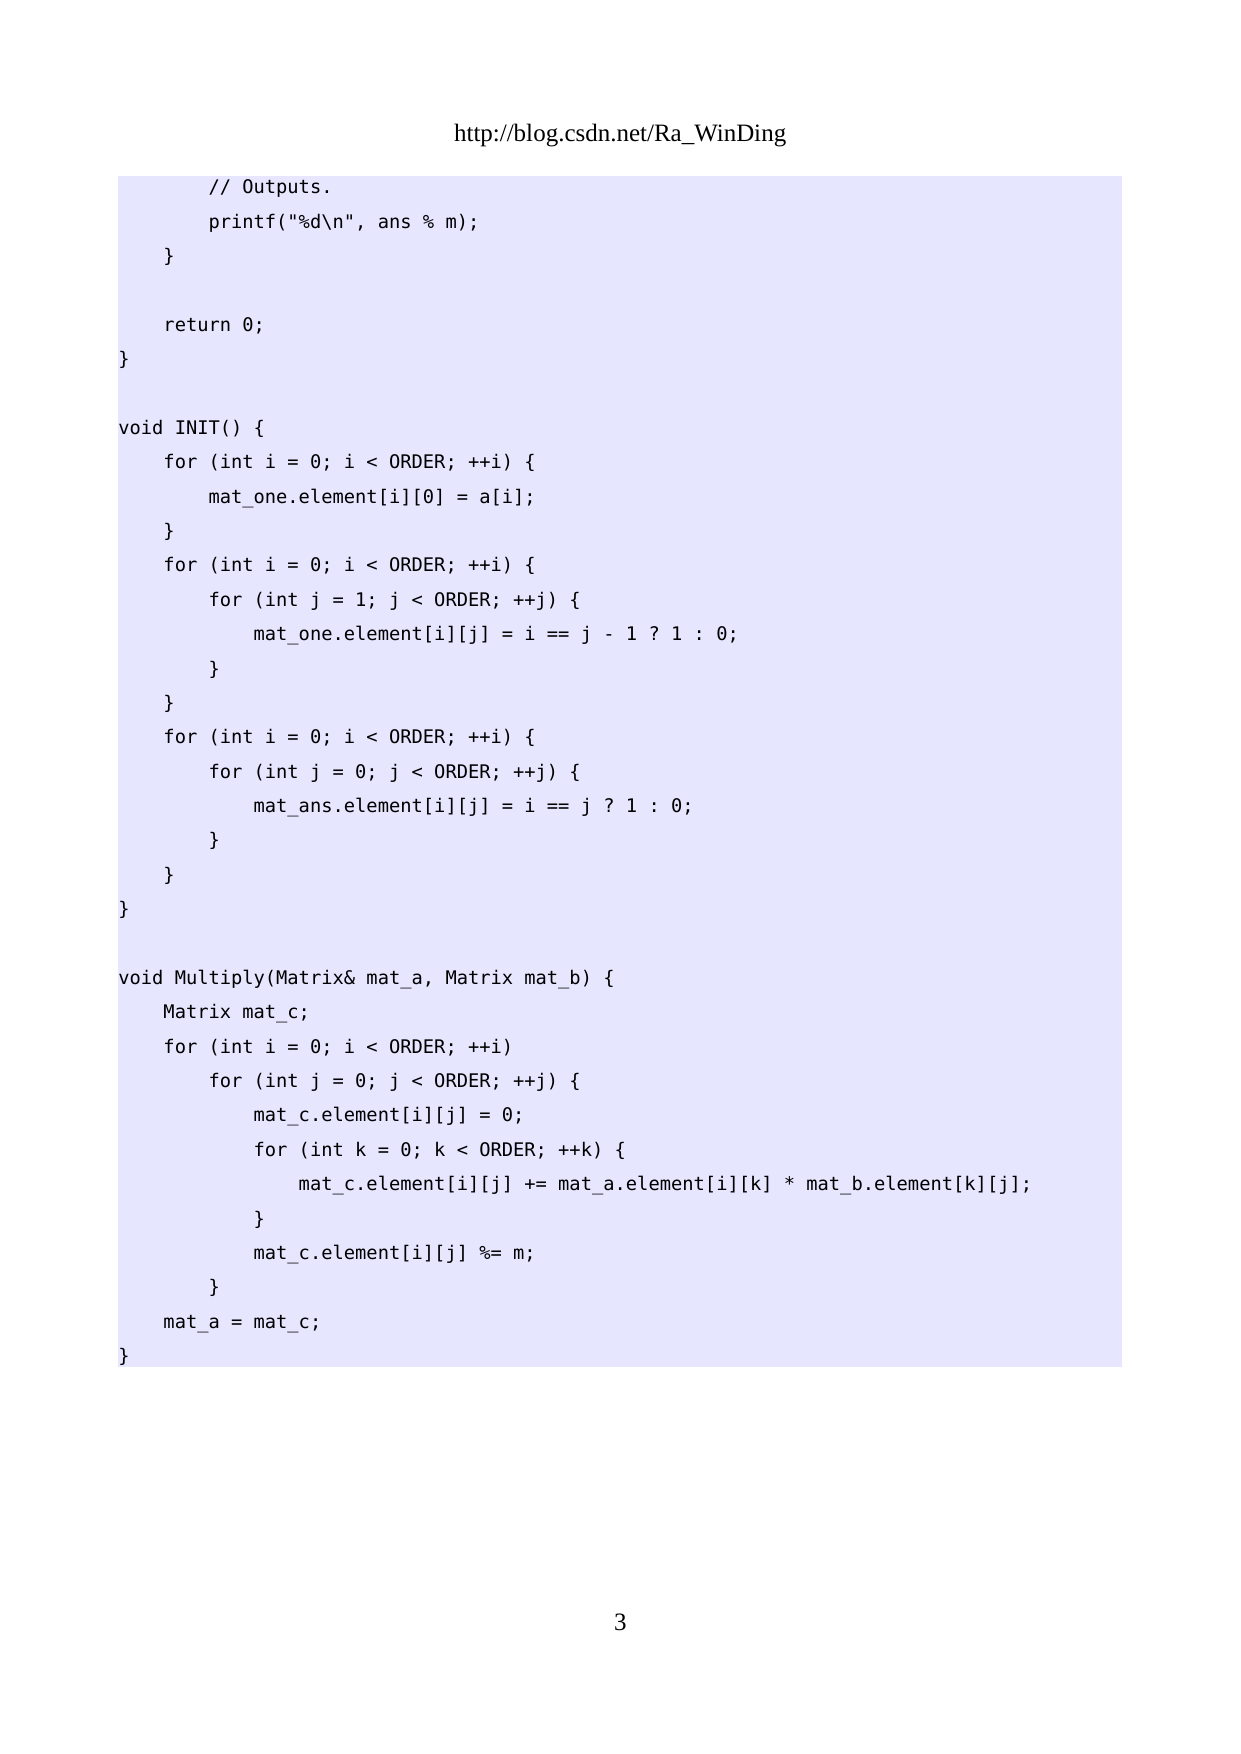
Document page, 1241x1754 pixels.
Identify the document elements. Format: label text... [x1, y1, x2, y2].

text mat_c.element[i][j] %= m; [118, 1242, 1122, 1264]
text } [118, 348, 1122, 370]
text for (int k = 0; k < ORDER; ++k) { [118, 1139, 1122, 1161]
text } [118, 898, 1122, 920]
text mat_c.element[i][j] += mat_a.element[i][k] * mat_b.element[k][j]; [118, 1173, 1122, 1195]
text void Multiply(Matrix& mat_a, Matrix mat_b) { [118, 967, 1122, 989]
text mat_c.element[i][j] = 0; [118, 1104, 1122, 1126]
text mat_a = mat_c; [118, 1311, 1122, 1333]
text Matrix mat_c; [118, 1001, 1122, 1023]
text void INIT() { [118, 417, 1122, 439]
text mat_one.element[i][j] = i == j - 1 ? 1 : 0; [118, 623, 1122, 645]
text } [118, 1276, 1122, 1298]
text for (int j = 0; j < ORDER; ++j) { [118, 761, 1122, 783]
text return 0; [118, 314, 1122, 336]
text } [118, 829, 1122, 851]
text } [118, 1345, 1122, 1367]
text mat_one.element[i][0] = a[i]; [118, 486, 1122, 508]
text for (int i = 0; i < ORDER; ++i) { [118, 554, 1122, 576]
text } [118, 658, 1122, 679]
text for (int j = 1; j < ORDER; ++j) { [118, 589, 1122, 611]
text for (int i = 0; i < ORDER; ++i) { [118, 726, 1122, 748]
text printf("%d\n", ans % m); [118, 211, 1122, 233]
text for (int i = 0; i < ORDER; ++i) [118, 1036, 1122, 1058]
text mat_ans.element[i][j] = i == j ? 1 : 0; [118, 795, 1122, 817]
text } [118, 1208, 1122, 1229]
text } [118, 692, 1122, 714]
text } [118, 864, 1122, 886]
text } [118, 520, 1122, 542]
text } [118, 245, 1122, 267]
text for (int i = 0; i < ORDER; ++i) { [118, 451, 1122, 473]
text // Outputs. [118, 176, 1122, 198]
text for (int j = 0; j < ORDER; ++j) { [118, 1070, 1122, 1092]
